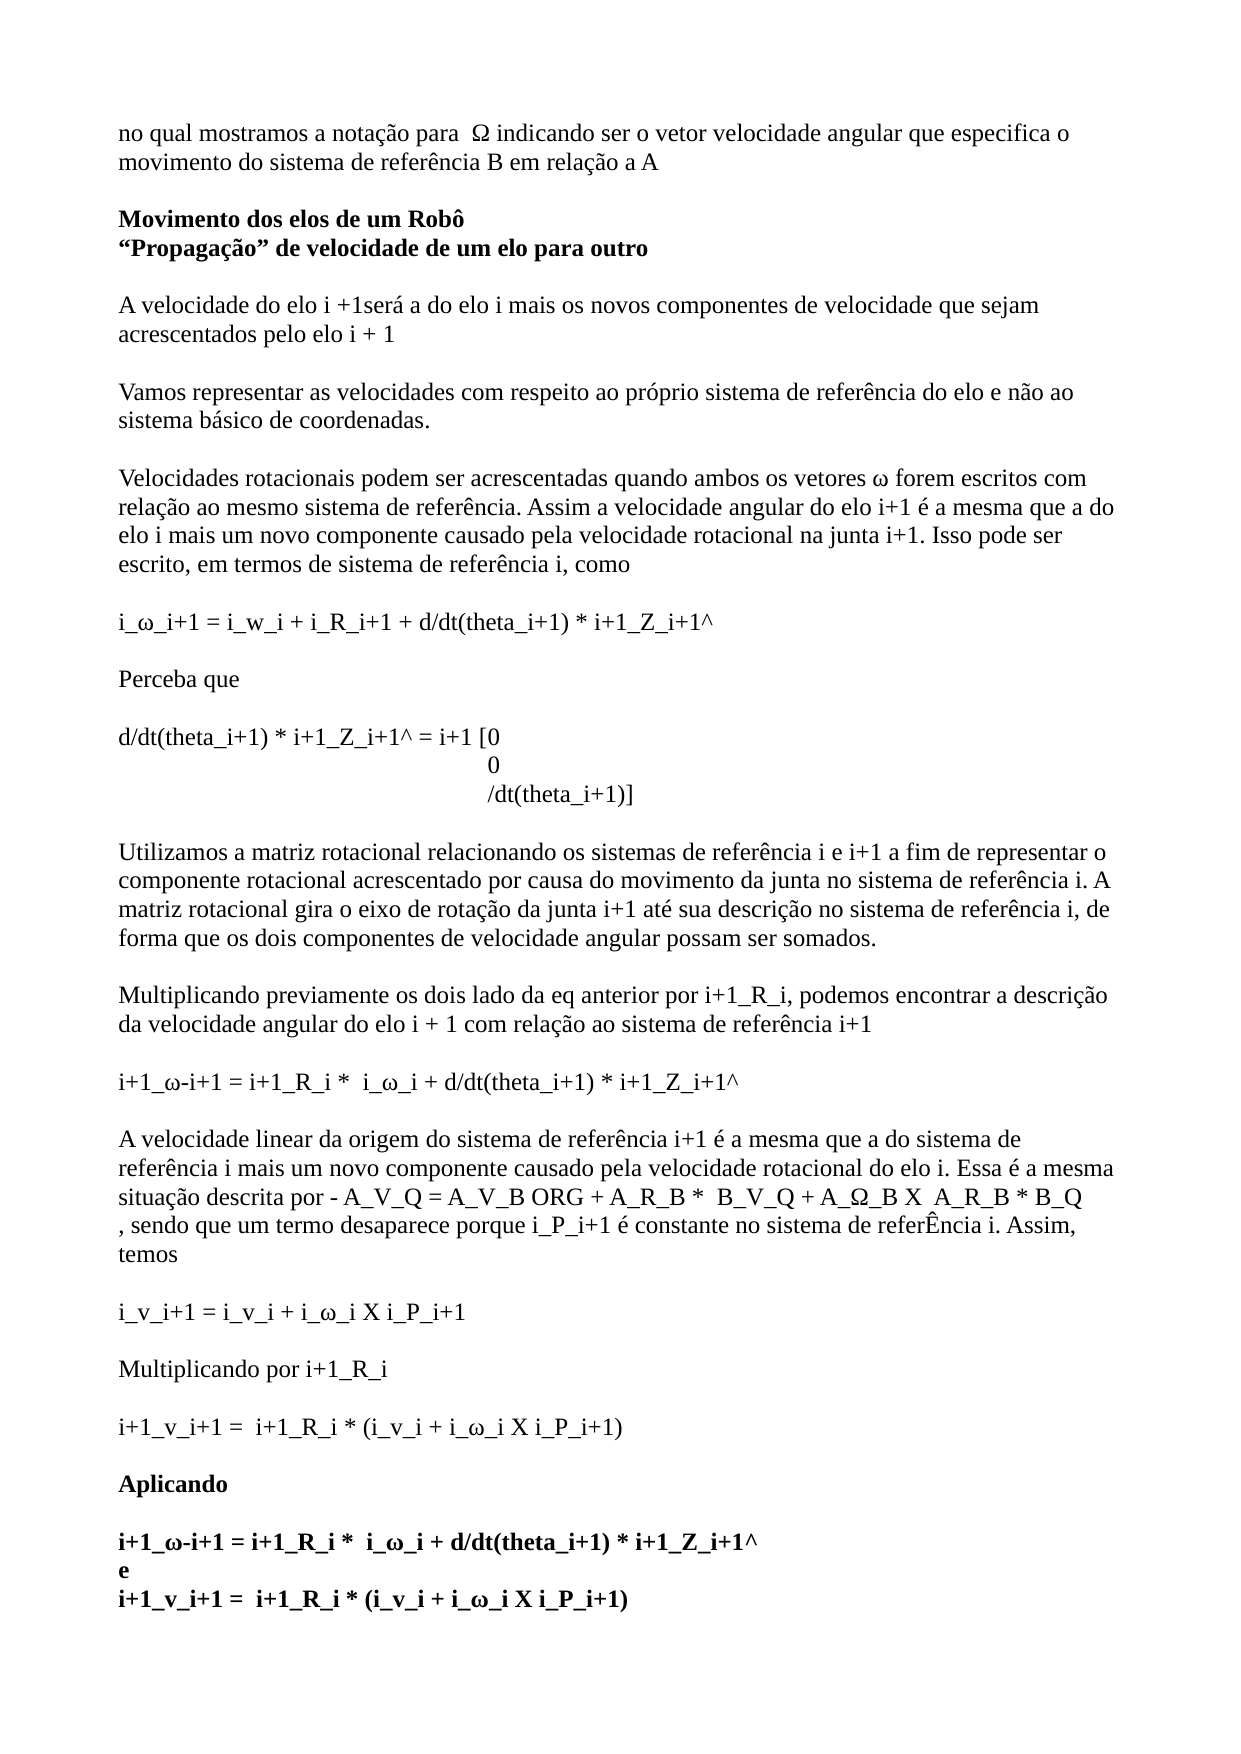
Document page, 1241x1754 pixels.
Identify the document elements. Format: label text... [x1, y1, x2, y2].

text A velocidade do elo i +1será a do elo i mais os novos componentes de velocidade que sejam acrescentados pelo elo i + 1 [118, 291, 1122, 348]
text i+1_v_i+1 = i+1_R_i * (i_v_i + i_ω_i X i_P_i+1) [118, 1412, 1122, 1441]
text Vamos representar as velocidades com respeito ao próprio sistema de referência do elo e não ao sistema básico de coordenadas. [118, 377, 1122, 434]
text 0 [118, 751, 1122, 779]
text Velocidades rotacionais podem ser acrescentadas quando ambos os vetores ω forem escritos com relação ao mesmo sistema de referência. Assim a velocidade angular do elo i+1 é a mesma que a do elo i mais um novo componente causado pela velocidade rotacional na junta i+1. Isso pode ser escrito, em termos de sistema de referência i, como [118, 463, 1122, 578]
text d/dt(theta_i+1) * i+1_Z_i+1^ = i+1 [ 0 [118, 722, 1122, 751]
text , sendo que um termo desaparece porque i_P_i+1 é constante no sistema de referÊncia i. Assim, temos [118, 1211, 1122, 1268]
text Aplicando [118, 1469, 1122, 1498]
text i+1_ω-i+1 = i+1_R_i * i_ω_i + d/dt(theta_i+1) * i+1_Z_i+1^ [118, 1067, 1122, 1096]
text no qual mostramos a notação para Ω indicando ser o vetor velocidade angular que especifica o movimento do sistema de referência B em relação a A [118, 118, 1122, 176]
text i_ω_i+1 = i_w_i + i_R_i+1 + d/dt(theta_i+1) * i+1_Z_i+1^ [118, 607, 1122, 636]
text A velocidade linear da origem do sistema de referência i+1 é a mesma que a do sistema de referência i mais um novo componente causado pela velocidade rotacional do elo i. Essa é a mesma situação descrita por - A_V_Q = A_V_B ORG + A_R_B * B_V_Q + A_Ω_B X A_R_B * B_Q [118, 1124, 1122, 1211]
text Multiplicando previamente os dois lado da eq anterior por i+1_R_i, podemos encontrar a descrição da velocidade angular do elo i + 1 com relação ao sistema de referência i+1 [118, 981, 1122, 1038]
text Movimento dos elos de um Robô [118, 204, 1122, 233]
text e [118, 1556, 1122, 1584]
text /dt(theta_i+1)] [118, 779, 1122, 808]
text i+1_ω-i+1 = i+1_R_i * i_ω_i + d/dt(theta_i+1) * i+1_Z_i+1^ [118, 1527, 1122, 1556]
text Multiplicando por i+1_R_i [118, 1354, 1122, 1383]
text Utilizamos a matriz rotacional relacionando os sistemas de referência i e i+1 a fim de representar o componente rotacional acrescentado por causa do movimento da junta no sistema de referência i. A matriz rotacional gira o eixo de rotação da junta i+1 até sua descrição no sistema de referência i, de forma que os dois componentes de velocidade angular possam ser somados. [118, 837, 1122, 952]
text “Propagação” de velocidade de um elo para outro [118, 233, 1122, 262]
text Perceba que [118, 664, 1122, 693]
text i+1_v_i+1 = i+1_R_i * (i_v_i + i_ω_i X i_P_i+1) [118, 1584, 1122, 1613]
text i_v_i+1 = i_v_i + i_ω_i X i_P_i+1 [118, 1297, 1122, 1326]
